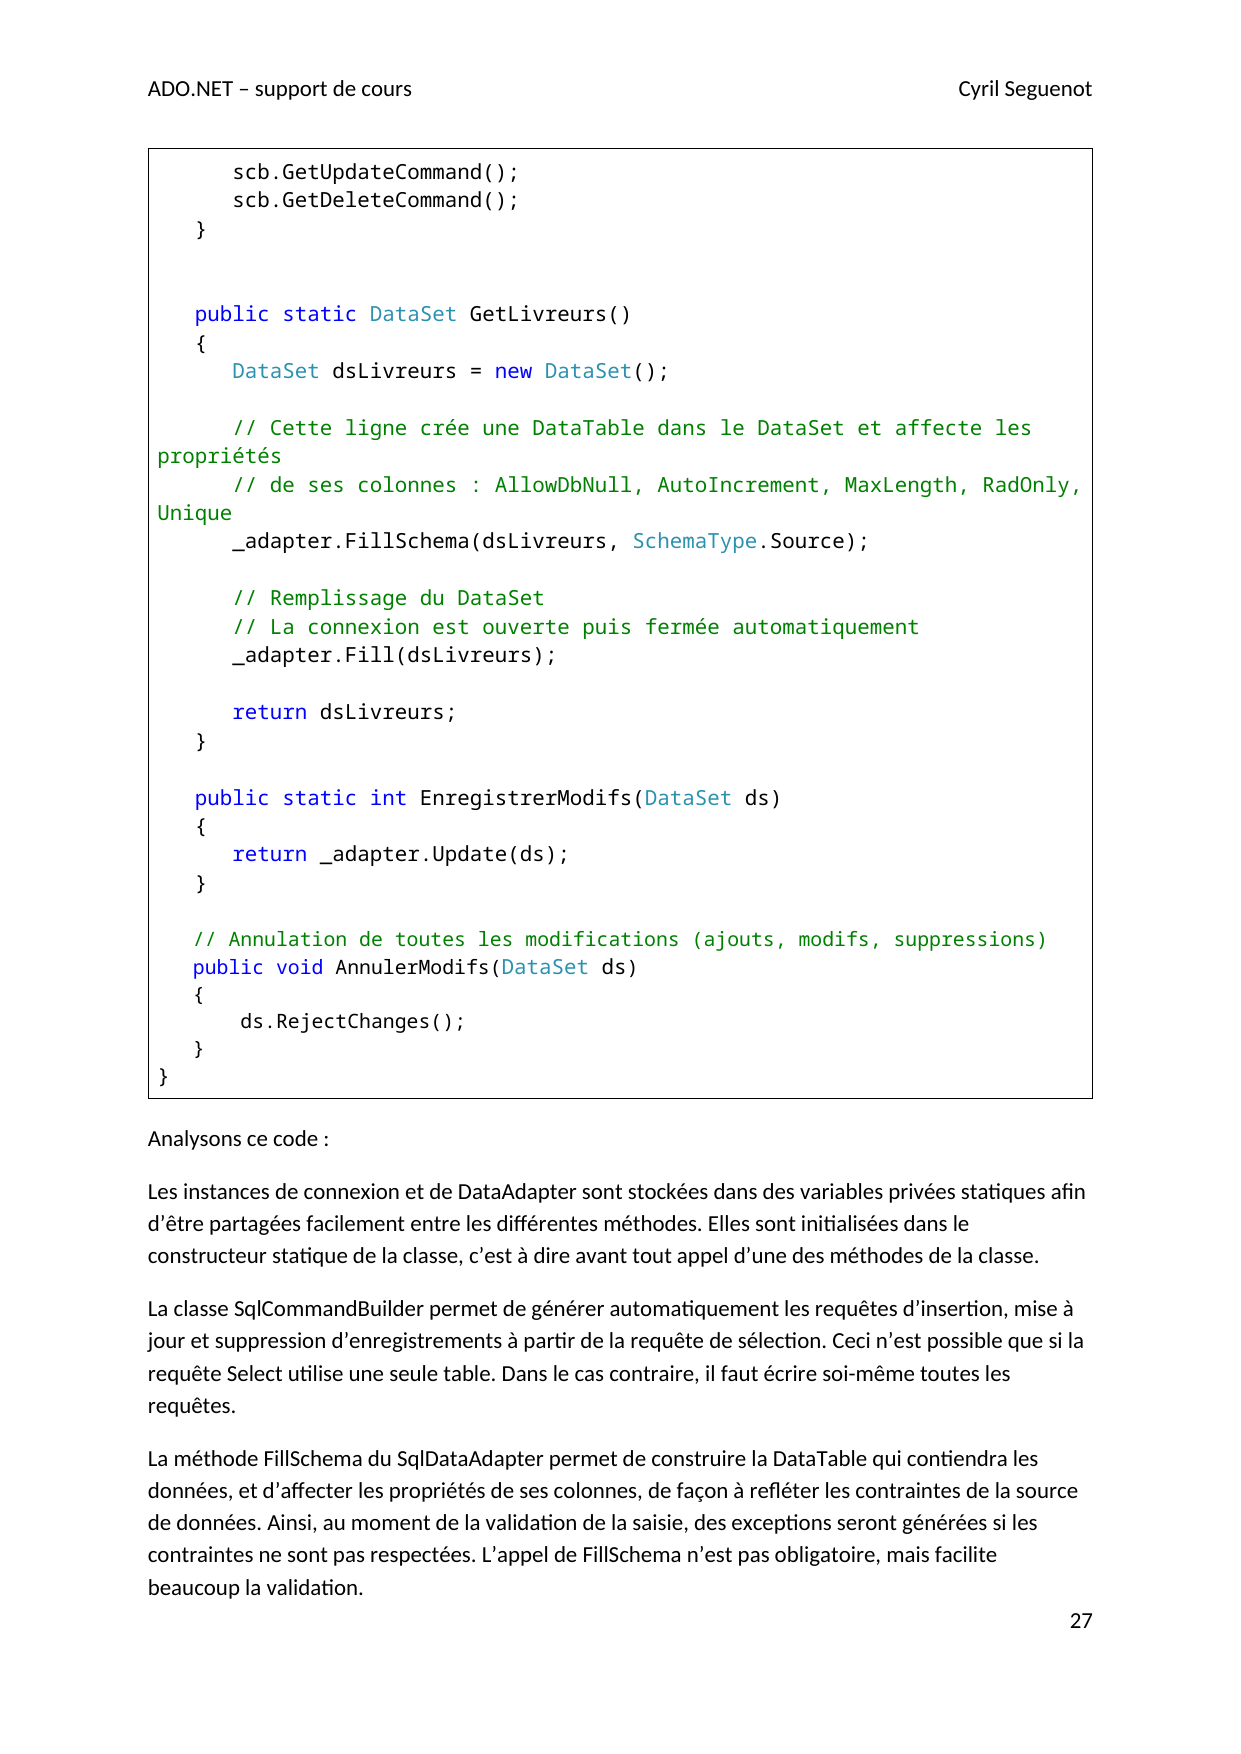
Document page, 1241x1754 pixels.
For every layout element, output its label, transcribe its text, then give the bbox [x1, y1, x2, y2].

text public void AnnulerModifs(DataSet ds) [149, 942, 1092, 971]
text { [149, 802, 1092, 830]
text public static int EnregistrerModifs(DataSet ds) [149, 773, 1092, 802]
text } [149, 1025, 1092, 1052]
text DataSet dsLivreurs = new DataSet(); [149, 347, 1092, 384]
text // Annulation de toutes les modifications (ajouts, modifs, suppressions) [149, 915, 1092, 942]
text // La connexion est ouverte puis fermée automatiquement [149, 603, 1092, 631]
text public static DataSet GetLivreurs() [149, 290, 1092, 318]
text { [149, 971, 1092, 998]
text ds.RejectChanges(); [149, 998, 1092, 1025]
text _adapter.FillSchema(dsLivreurs, SchemaType.Source); [149, 517, 1092, 555]
text Analysons ce code : [148, 1124, 1093, 1152]
text // Cette ligne crée une DataTable dans le DataSet et affecte les propriétés [149, 403, 1092, 460]
text } [149, 1052, 1092, 1098]
text // Remplissage du DataSet [149, 574, 1092, 603]
text return dsLivreurs; [149, 688, 1092, 716]
text scb.GetDeleteCommand(); [149, 176, 1092, 204]
text return _adapter.Update(ds); [149, 830, 1092, 858]
text } [149, 716, 1092, 754]
text } [149, 204, 1092, 242]
text La méthode FillSchema du SqlDataAdapter permet de construire la DataTable qui contiendra les données, et d’affecter les propriétés de ses colonnes, de façon à refléter les contraintes de la source de données. Ainsi, au moment de la validation de la saisie, des exceptions seront générées si les contraintes ne sont pas respectées. L’appel de FillSchema n’est pas obligatoire, mais facilite beaucoup la validation. [148, 1444, 1093, 1601]
text scb.GetUpdateCommand(); [149, 149, 1092, 176]
text La classe SqlCommandBuilder permet de générer automatiquement les requêtes d’insertion, mise à jour et suppression d’enregistrements à partir de la requête de sélection. Ceci n’est possible que si la requête Select utilise une seule table. Dans le cas contraire, il faut écrire soi-même toutes les requêtes. [148, 1294, 1093, 1419]
text _adapter.Fill(dsLivreurs); [149, 631, 1092, 669]
text } [149, 858, 1092, 896]
text { [149, 318, 1092, 347]
text Les instances de connexion et de DataAdapter sont stockées dans des variables privées statiques afin d’être partagées facilement entre les différentes méthodes. Elles sont initialisées dans le constructeur statique de la classe, c’est à dire avant tout appel d’une des méthodes de la classe. [148, 1177, 1093, 1269]
text // de ses colonnes : AllowDbNull, AutoIncrement, MaxLength, RadOnly, Unique [149, 460, 1092, 517]
